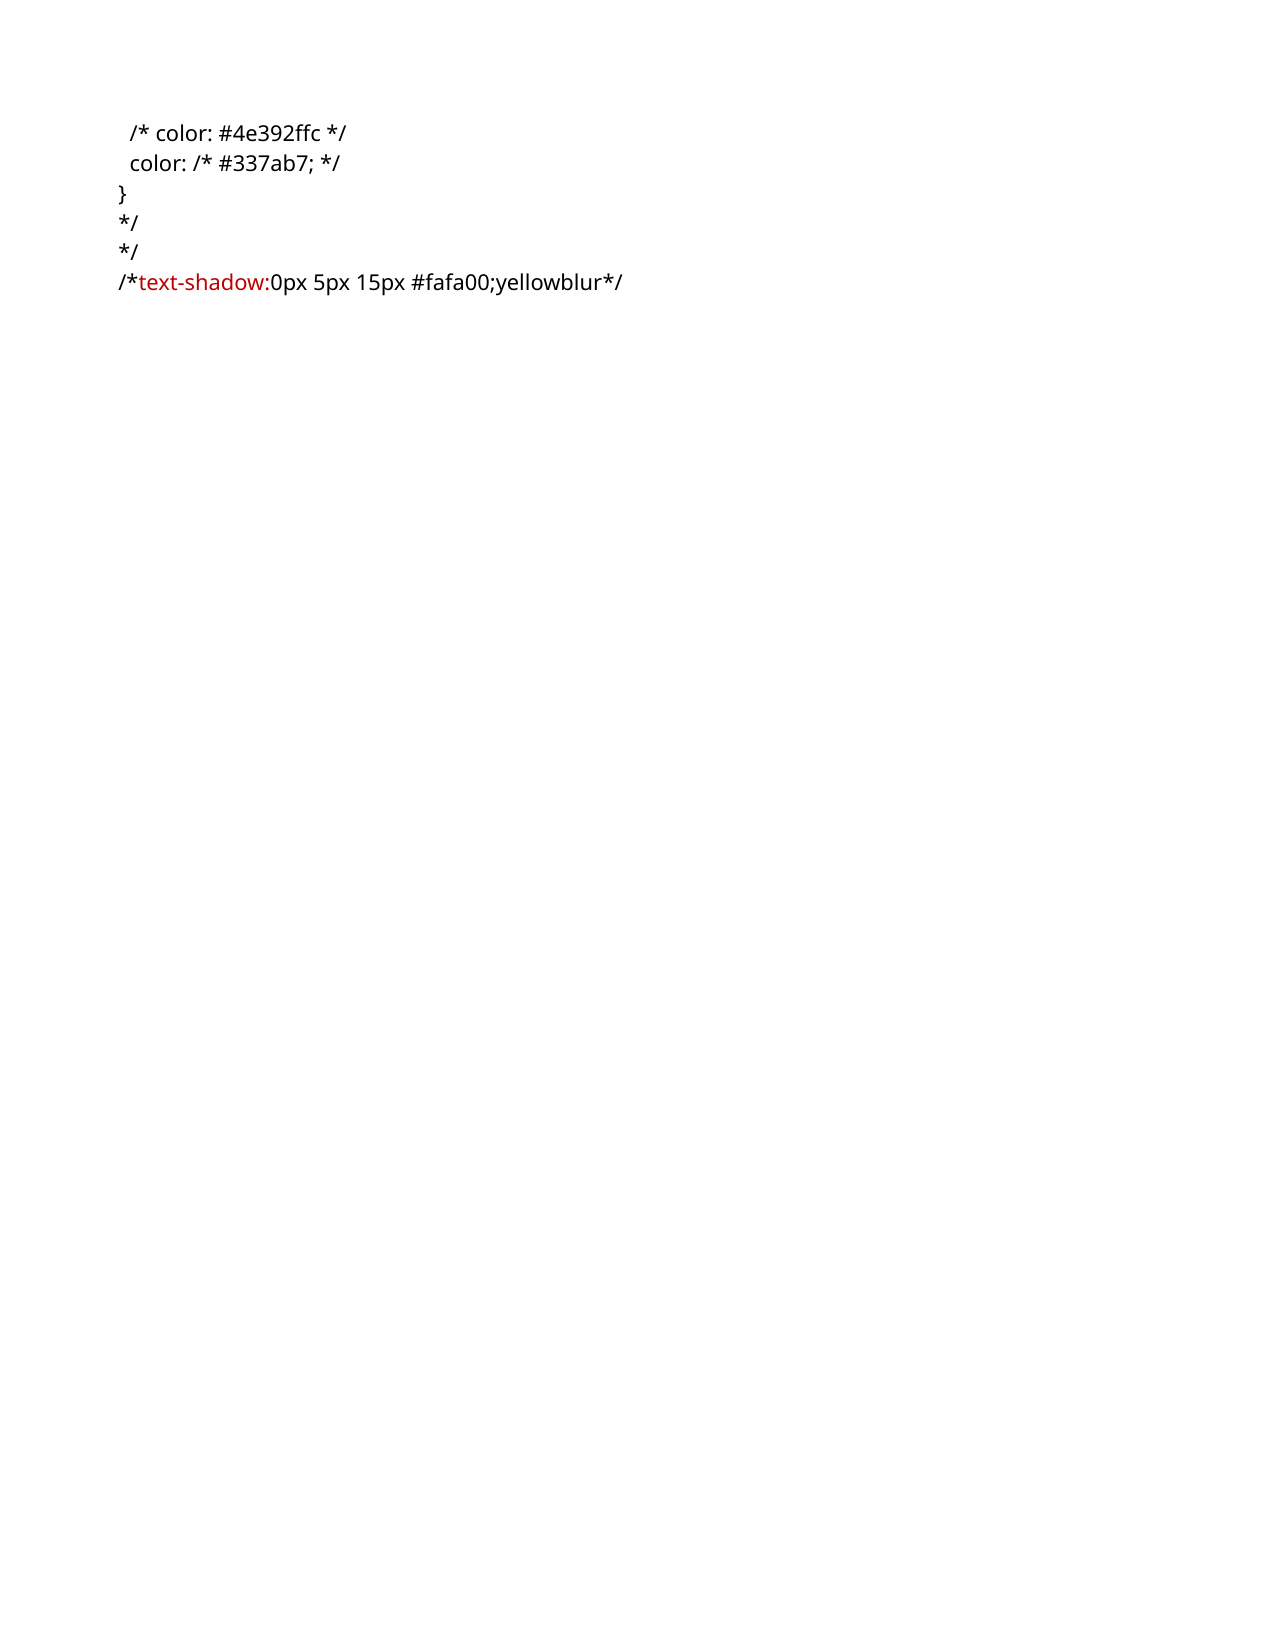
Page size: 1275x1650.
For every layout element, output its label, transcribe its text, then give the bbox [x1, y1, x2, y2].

text /* color: #4e392ffc */ [118, 118, 1157, 148]
text /*text-shadow:0px 5px 15px #fafa00;yellowblur*/ [118, 267, 1157, 297]
text color: /* #337ab7; */ [118, 148, 1157, 178]
text */ [118, 207, 1157, 237]
text */ [118, 237, 1157, 267]
text } [118, 178, 1157, 207]
